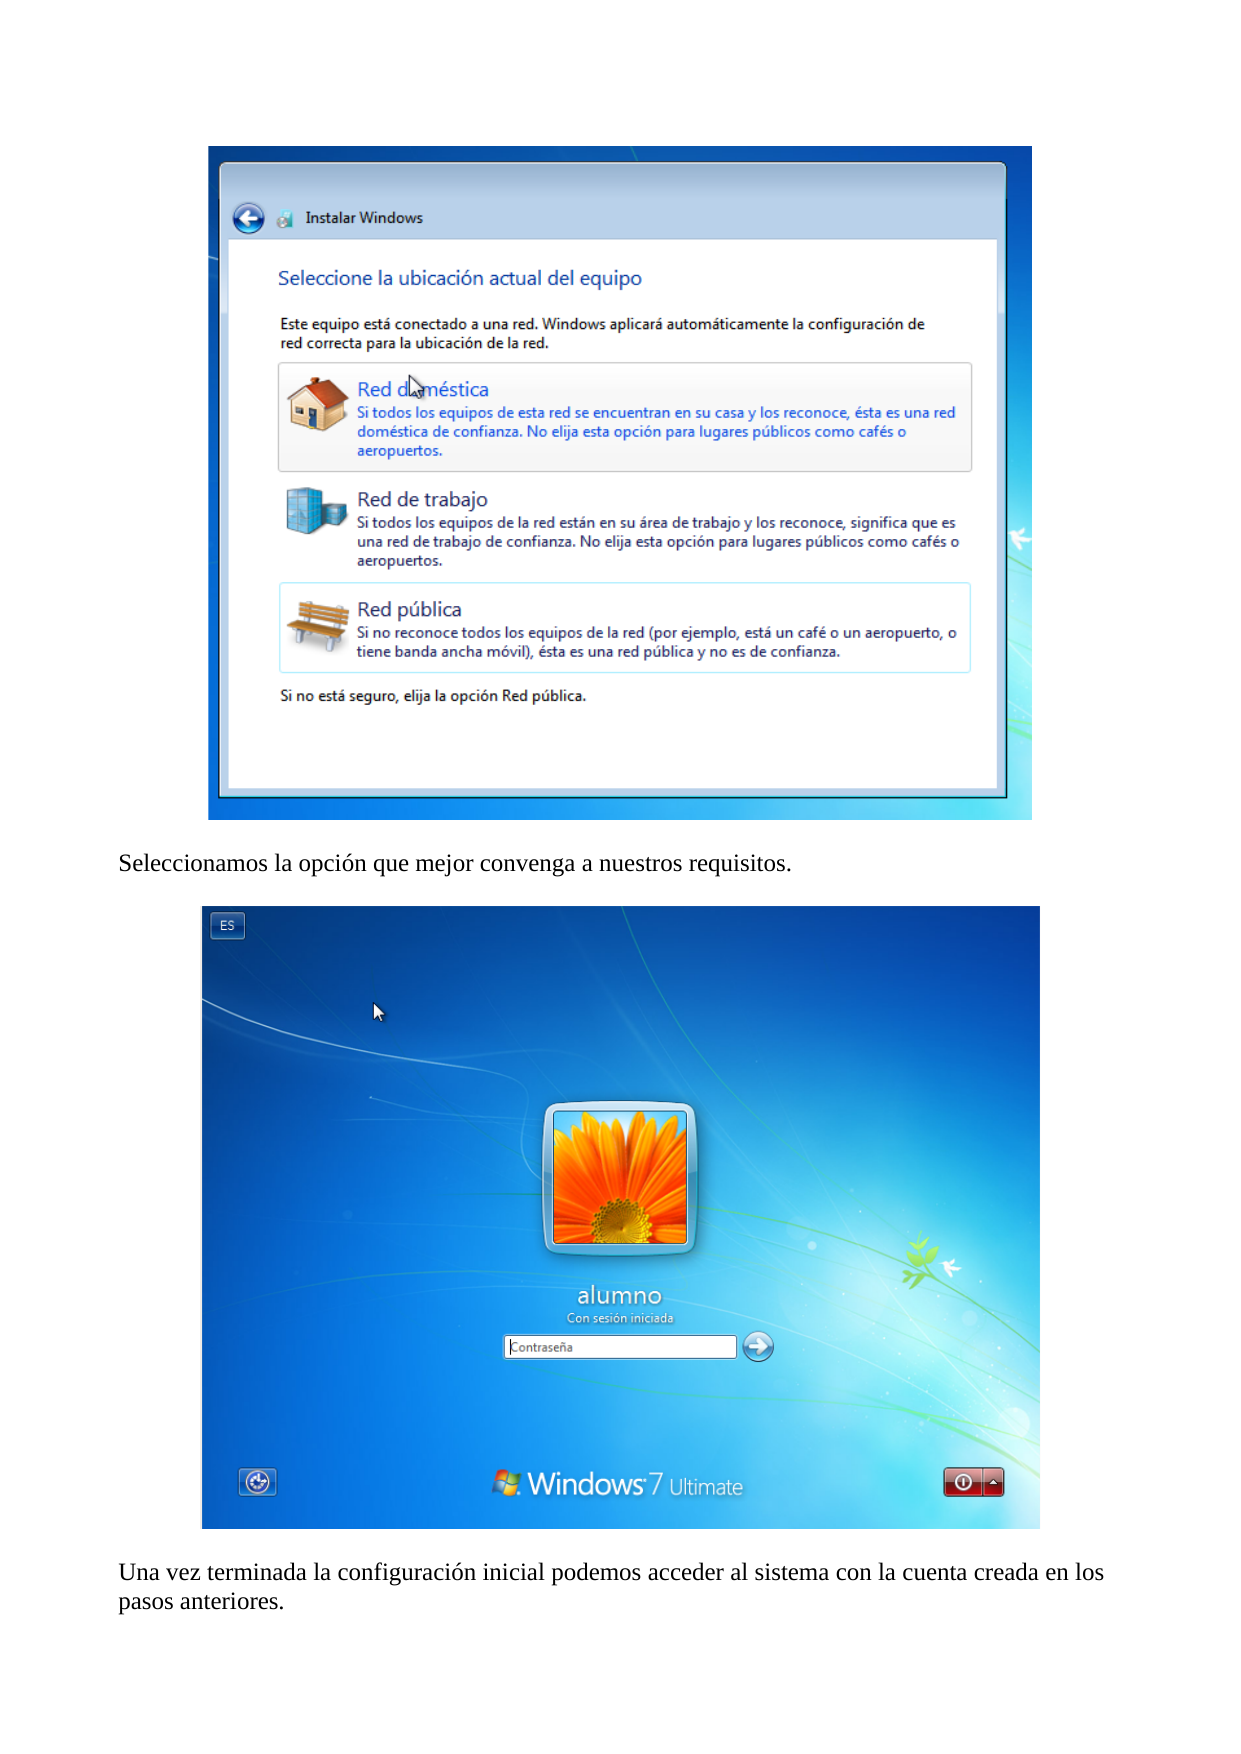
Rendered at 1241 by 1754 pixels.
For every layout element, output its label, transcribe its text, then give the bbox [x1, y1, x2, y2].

picture [200, 906, 1041, 1529]
text Seleccionamos la opción que mejor convenga a nuestros requisitos. [118, 848, 1122, 877]
text Una vez terminada la configuración inicial podemos acceder al sistema con la cuenta creada en los pasos anteriores. [118, 1557, 1122, 1614]
picture [208, 146, 1032, 820]
